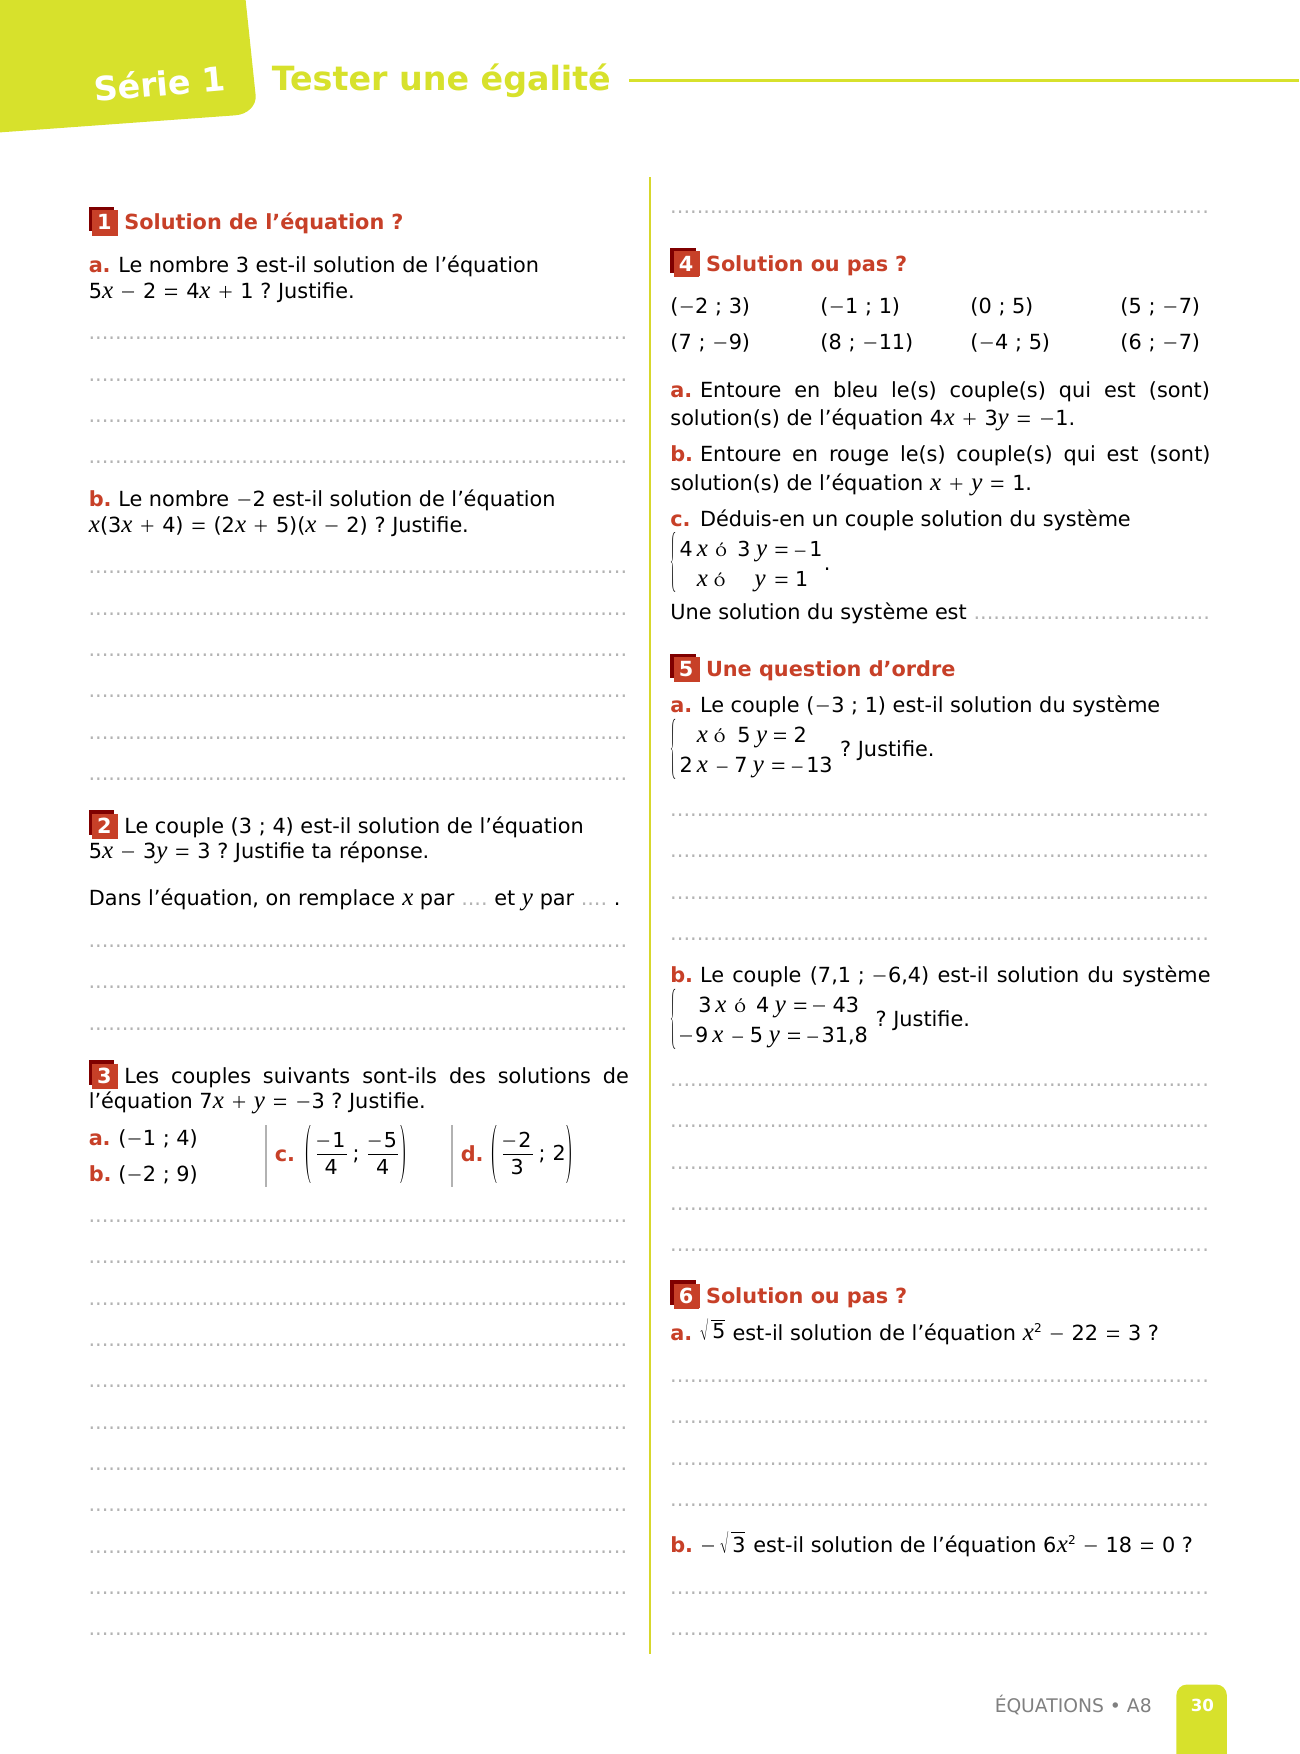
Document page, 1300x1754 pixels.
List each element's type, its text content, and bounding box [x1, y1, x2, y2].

text (─2 ; 3) (─1 ; 1) (0 ; 5) (5 ; ─7) [670, 294, 1211, 318]
subtitle Une question d’ordre [696, 654, 1211, 682]
list Le nombre 3 est-il solution de l’équation 5x ─ 2 = 4x  1 ? Justifie. [88, 252, 629, 303]
list (─2 ; 9) [88, 1162, 257, 1186]
list Déduis-en un couple solution du système [670, 507, 1211, 532]
subtitle Solution ou pas ? [696, 248, 1211, 276]
list Le couple (─3 ; 1) est-il solution du système ? Justifie. [670, 693, 1211, 780]
list Entoure en bleu le(s) couple(s) qui est (sont) solution(s) de l’équation 4x  3y = ─1. [670, 378, 1211, 431]
subtitle Solution ou pas ? [696, 1280, 1211, 1308]
list Une solution du système est [670, 600, 1211, 624]
list Le nombre ─2 est-il solution de l’équation x(3x  4) = (2x  5)(x ─ 2) ? Justifie. [88, 486, 629, 537]
subtitle Les couples suivants sont-ils des solutions de l’équation 7x  y = ─3 ? Justifie. [88, 1063, 629, 1114]
list Le couple (7,1 ; ─6,4) est-il solution du système ? Justifie. [670, 963, 1211, 1050]
list Entoure en rouge le(s) couple(s) qui est (sont) solution(s) de l’équation x  y = 1. [670, 442, 1211, 496]
subtitle Solution de l’équation ? [114, 207, 629, 235]
list . [670, 532, 1211, 594]
subtitle Le couple (3 ; 4) est-il solution de l’équation 5x ─ 3y = 3 ? Justifie ta réponse. [88, 813, 629, 864]
list est-il solution de l’équation 6x2 − 18 = 0 ? [670, 1529, 1211, 1558]
list (─1 ; 4) [88, 1126, 257, 1150]
list est-il solution de l’équation x2 − 22 = 3 ? [670, 1317, 1211, 1346]
list Dans l’équation, on remplace x par .... et y par .... . [88, 870, 629, 911]
text (7 ; ─9) (8 ; ─11) (─4 ; 5) (6 ; ─7) [670, 330, 1211, 354]
